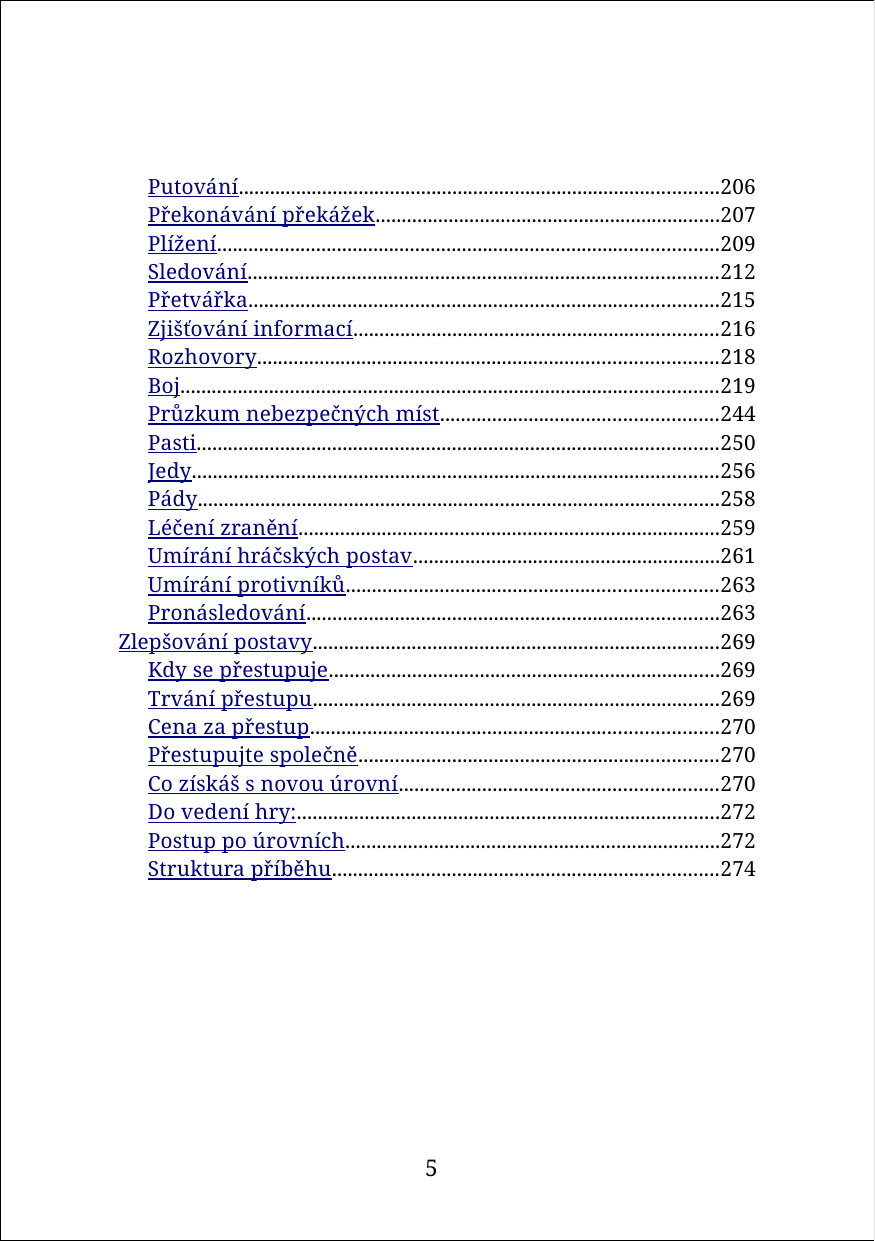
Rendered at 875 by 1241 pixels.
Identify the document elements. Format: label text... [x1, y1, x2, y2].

text Zlepšování postavy 269 [118, 627, 756, 655]
text Putování 206 [148, 172, 756, 200]
text Kdy se přestupuje 269 [148, 655, 756, 684]
text Do vedení hry: 272 [148, 797, 756, 826]
text Přestupujte společně 270 [148, 741, 756, 769]
text Co získáš s novou úrovní 270 [148, 769, 756, 797]
text Pronásledování 263 [148, 598, 756, 627]
text Umírání hráčských postav 261 [148, 541, 756, 570]
text Jedy 256 [148, 456, 756, 484]
text Rozhovory 218 [148, 342, 756, 371]
text Přetvářka 215 [148, 286, 756, 314]
text Plížení 209 [148, 229, 756, 257]
text Boj 219 [148, 371, 756, 399]
text Struktura příběhu 274 [148, 854, 756, 883]
text Cena za přestup 270 [148, 712, 756, 741]
text Sledování 212 [148, 257, 756, 286]
text Postup po úrovních 272 [148, 826, 756, 854]
text Trvání přestupu 269 [148, 684, 756, 712]
text Průzkum nebezpečných míst 244 [148, 399, 756, 428]
text Zjišťování informací 216 [148, 314, 756, 342]
text Léčení zranění 259 [148, 513, 756, 541]
text Pády 258 [148, 484, 756, 513]
text Překonávání překážek 207 [148, 200, 756, 229]
text Pasti 250 [148, 428, 756, 456]
text Umírání protivníků 263 [148, 570, 756, 598]
